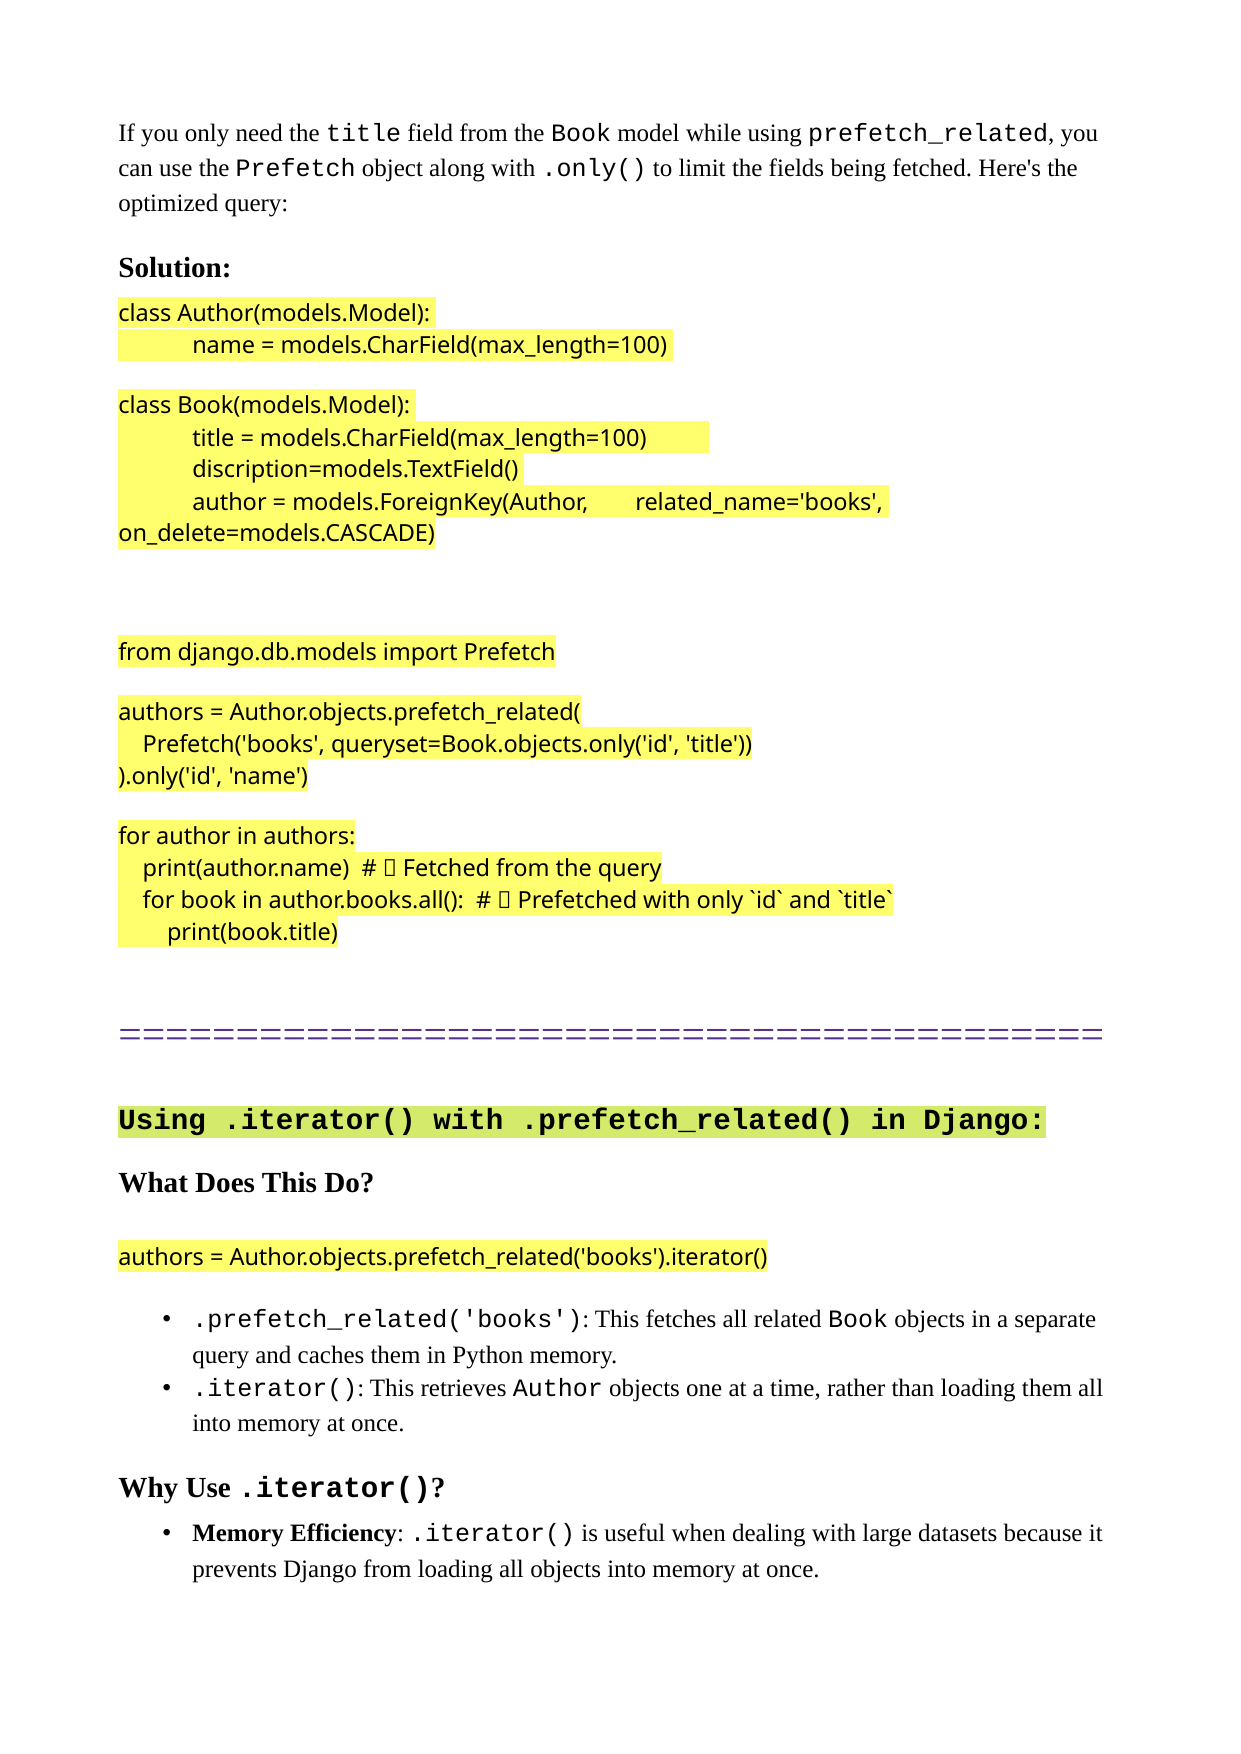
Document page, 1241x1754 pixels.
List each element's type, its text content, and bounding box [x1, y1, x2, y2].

subtitle Why Use .iterator()? [118, 1470, 1122, 1506]
text title = models.CharField(max_length=100) [118, 421, 1122, 453]
text authors = Author.objects.prefetch_related('books').iterator() [118, 1240, 1122, 1272]
subtitle Solution: [118, 251, 1122, 284]
text class Author(models.Model): [118, 297, 1122, 328]
text print(book.title) [118, 916, 1122, 947]
text name = models.CharField(max_length=100) [118, 328, 1122, 361]
text from django.db.models import Prefetch [118, 635, 1122, 667]
text If you only need the title field from the Book model while using prefetch_related, you can use the Prefetch object along with .only() to limit the fields being fetched. Here's the optimized query: [118, 118, 1122, 217]
text author = models.ForeignKey(Author, related_name='books', on_delete=models.CASCADE) [118, 485, 1122, 635]
text ).only('id', 'name') [118, 759, 1122, 791]
list .prefetch_related('books'): This fetches all related Book objects in a separate query and caches them in Python memory. [162, 1304, 1122, 1368]
list .iterator(): This retrieves Author objects one at a time, rather than loading them all into memory at once. [162, 1373, 1122, 1437]
subtitle What Does This Do? [118, 1166, 1122, 1199]
text for book in author.books.all(): # ✅ Prefetched with only `id` and `title` [118, 883, 1122, 916]
text discription=models.TextField() [118, 453, 1122, 485]
text Prefetch('books', queryset=Book.objects.only('id', 'title')) [118, 727, 1122, 759]
text for author in authors: [118, 819, 1122, 852]
text class Book(models.Model): [118, 389, 1122, 421]
text print(author.name) # ✅ Fetched from the query [118, 852, 1122, 883]
text authors = Author.objects.prefetch_related( [118, 695, 1122, 727]
list Memory Efficiency: .iterator() is useful when dealing with large datasets because it prevents Django from loading all objects into memory at once. [162, 1518, 1122, 1582]
subtitle ========================================== Using .iterator() with .prefetch_related() in Django: [118, 1010, 1122, 1138]
